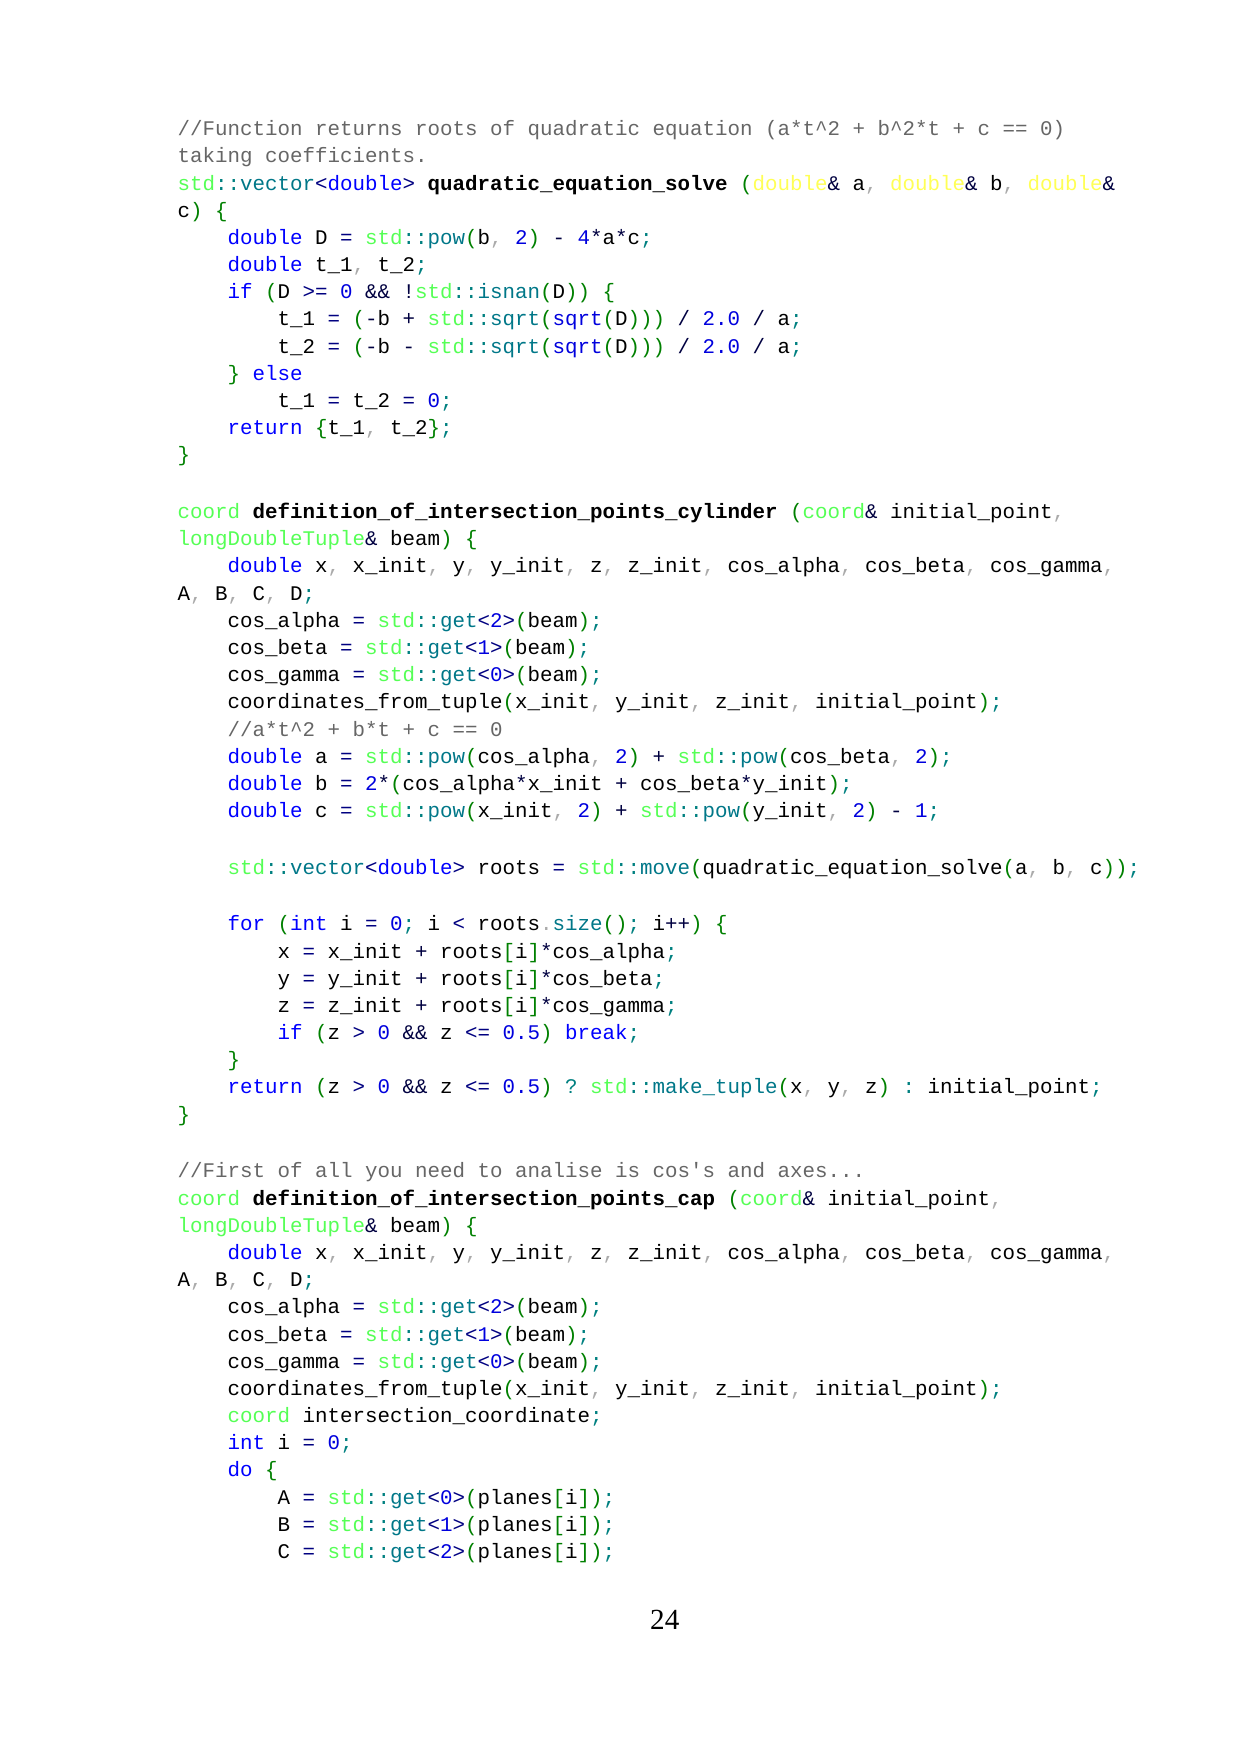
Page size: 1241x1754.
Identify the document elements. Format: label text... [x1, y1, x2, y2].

text double b = 2*(cos_alpha*x_init + cos_beta*y_init); [177, 773, 1152, 797]
text B = std::get<1>(planes[i]); [177, 1514, 1152, 1537]
text std::vector<double> roots = std::move(quadratic_equation_solve(a, b, c)); [177, 857, 1152, 880]
text if (D >= 0 && !std::isnan(D)) { [177, 281, 1152, 305]
text coord definition_of_intersection_points_cap (coord& initial_point, longDoubleTuple& beam) { [177, 1188, 1152, 1238]
text coordinates_from_tuple(x_init, y_init, z_init, initial_point); [177, 691, 1152, 715]
text cos_beta = std::get<1>(beam); [177, 1323, 1152, 1347]
text } [177, 444, 1152, 468]
text double x, x_init, y, y_init, z, z_init, cos_alpha, cos_beta, cos_gamma, A, B, C, D; [177, 1242, 1152, 1293]
text C = std::get<2>(planes[i]); [177, 1541, 1152, 1565]
text y = y_init + roots[i]*cos_beta; [177, 968, 1152, 991]
text std::vector<double> quadratic_equation_solve (double& a, double& b, double& c) { [177, 172, 1152, 223]
text } [177, 1104, 1152, 1127]
text double a = std::pow(cos_alpha, 2) + std::pow(cos_beta, 2); [177, 746, 1152, 769]
text t_2 = (-b - std::sqrt(sqrt(D))) / 2.0 / a; [177, 336, 1152, 359]
text A = std::get<0>(planes[i]); [177, 1487, 1152, 1510]
text int i = 0; [177, 1432, 1152, 1456]
text cos_gamma = std::get<0>(beam); [177, 664, 1152, 688]
text for (int i = 0; i < roots.size(); i++) { [177, 913, 1152, 937]
text return {t_1, t_2}; [177, 417, 1152, 441]
text if (z > 0 && z <= 0.5) break; [177, 1022, 1152, 1046]
text } else [177, 363, 1152, 386]
text double t_1, t_2; [177, 254, 1152, 278]
text z = z_init + roots[i]*cos_gamma; [177, 995, 1152, 1019]
text t_1 = (-b + std::sqrt(sqrt(D))) / 2.0 / a; [177, 308, 1152, 332]
text //Function returns roots of quadratic equation (a*t^2 + b^2*t + c == 0) taking coefficients. [177, 118, 1152, 169]
text coord definition_of_intersection_points_cylinder (coord& initial_point, longDoubleTuple& beam) { [177, 501, 1152, 552]
text cos_beta = std::get<1>(beam); [177, 637, 1152, 661]
text coord intersection_coordinate; [177, 1405, 1152, 1429]
text //First of all you need to analise is cos's and axes... [177, 1160, 1152, 1184]
text cos_alpha = std::get<2>(beam); [177, 610, 1152, 633]
text return (z > 0 && z <= 0.5) ? std::make_tuple(x, y, z) : initial_point; [177, 1077, 1152, 1100]
text x = x_init + roots[i]*cos_alpha; [177, 941, 1152, 964]
text double x, x_init, y, y_init, z, z_init, cos_alpha, cos_beta, cos_gamma, A, B, C, D; [177, 555, 1152, 606]
text //a*t^2 + b*t + c == 0 [177, 718, 1152, 742]
text } [177, 1049, 1152, 1073]
text t_1 = t_2 = 0; [177, 390, 1152, 414]
text coordinates_from_tuple(x_init, y_init, z_init, initial_point); [177, 1378, 1152, 1402]
text double D = std::pow(b, 2) - 4*a*c; [177, 227, 1152, 251]
text double c = std::pow(x_init, 2) + std::pow(y_init, 2) - 1; [177, 800, 1152, 824]
text cos_alpha = std::get<2>(beam); [177, 1296, 1152, 1320]
text cos_gamma = std::get<0>(beam); [177, 1351, 1152, 1374]
text do { [177, 1459, 1152, 1483]
